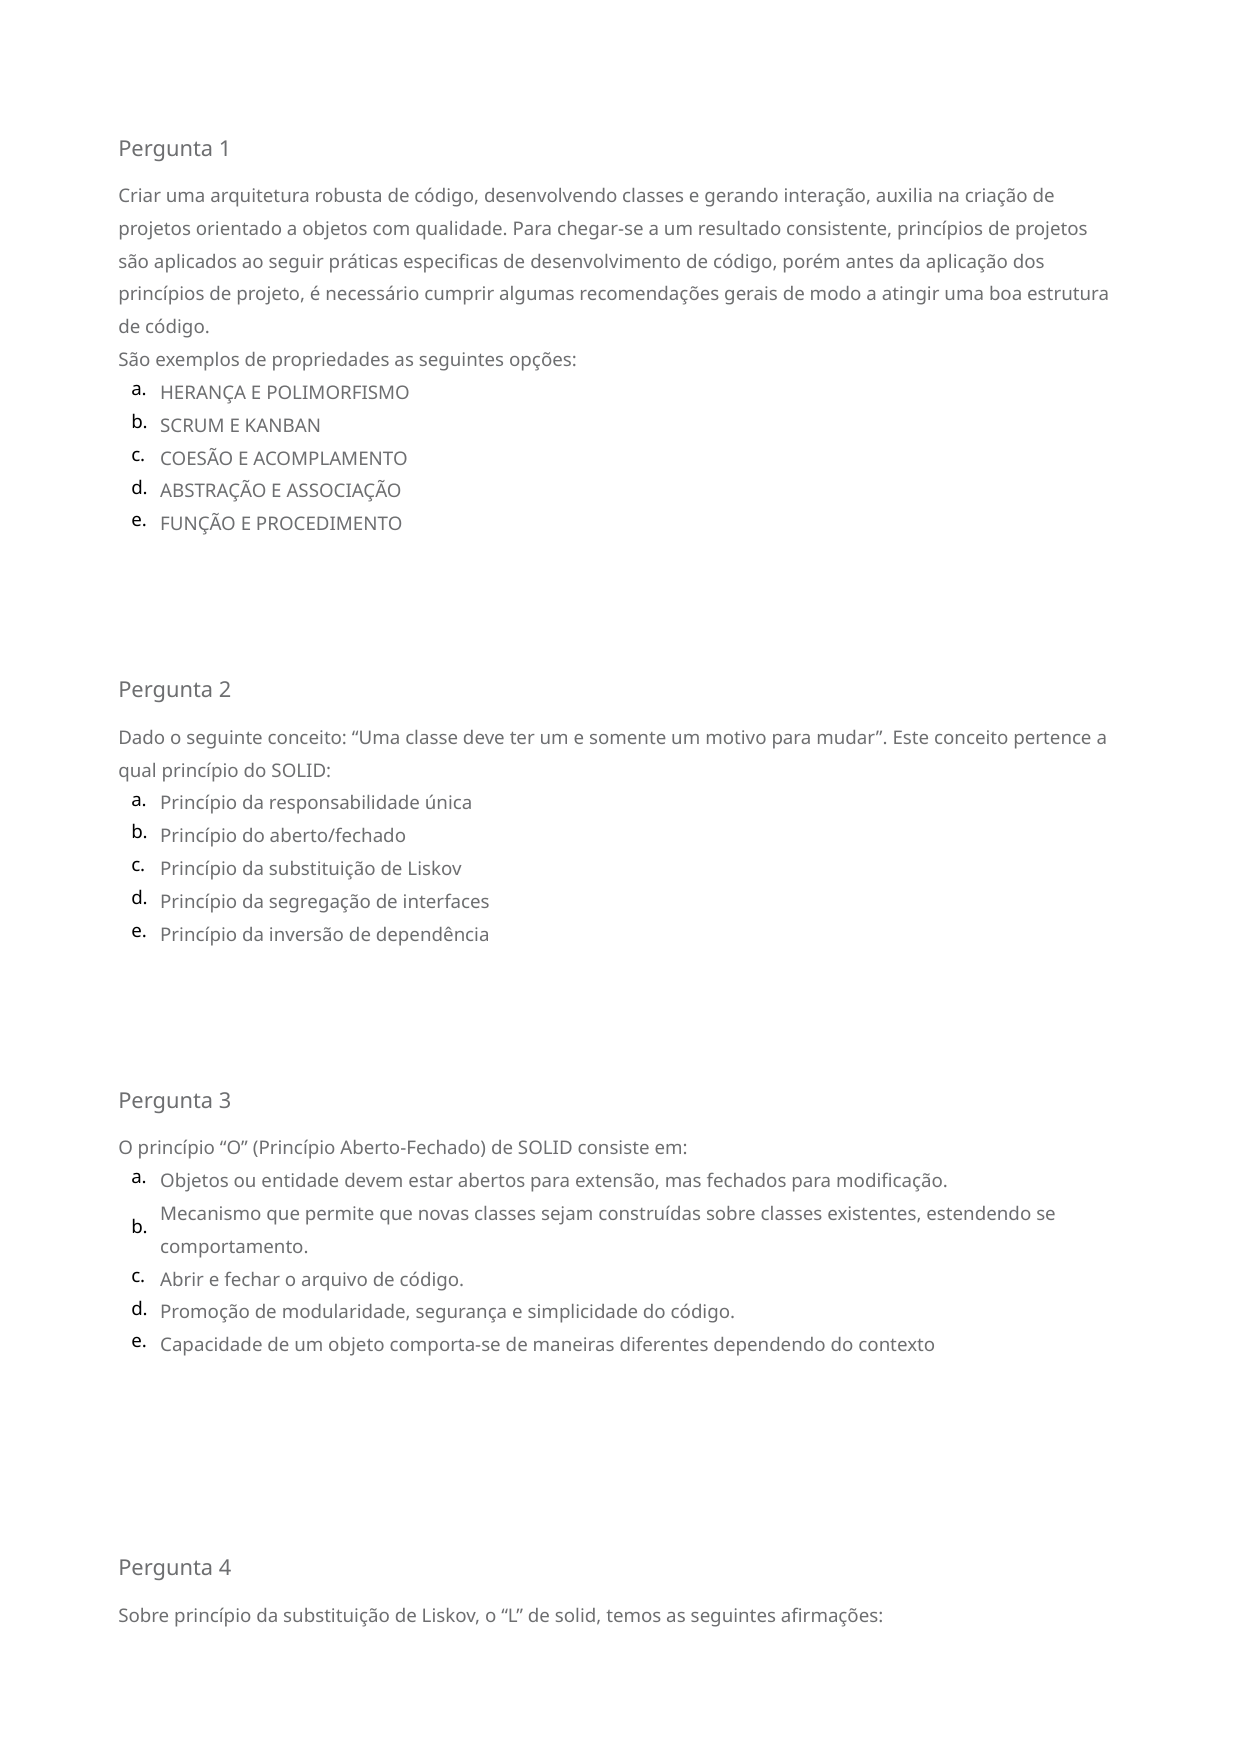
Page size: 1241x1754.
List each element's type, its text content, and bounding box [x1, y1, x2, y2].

table_cell COESÃO E ACOMPLAMENTO [160, 438, 438, 470]
table_header [118, 1160, 131, 1193]
table_cell Abrir e fechar o arquivo de código. [160, 1259, 1122, 1291]
table_cell Promoção de modularidade, segurança e simplicidade do código. [160, 1291, 1122, 1324]
table_header a. [131, 372, 160, 405]
table_cell [118, 1259, 131, 1291]
table_cell Capacidade de um objeto comporta-se de maneiras diferentes dependendo do contexto [160, 1324, 1122, 1357]
table_cell [118, 914, 131, 946]
text O princípio “O” (Princípio Aberto-Fechado) de SOLID consiste em: [118, 1127, 1122, 1160]
table_cell Princípio da substituição de Liskov [160, 848, 491, 881]
table_header HERANÇA E POLIMORFISMO [160, 372, 438, 405]
table_cell [118, 881, 131, 914]
table_header [118, 783, 131, 815]
table_cell Princípio da inversão de dependência [160, 914, 491, 946]
table_header a. [131, 783, 160, 815]
table_cell Princípio do aberto/fechado [160, 815, 491, 848]
table_cell Princípio da segregação de interfaces [160, 881, 491, 914]
table_cell FUNÇÃO E PROCEDIMENTO [160, 503, 438, 536]
table_cell Mecanismo que permite que novas classes sejam construídas sobre classes existentes, estendendo se comportamento. [160, 1193, 1122, 1258]
table_cell [118, 503, 131, 536]
table_cell c. [131, 438, 160, 470]
table_cell e. [131, 1324, 160, 1357]
table_cell c. [131, 1259, 160, 1291]
subtitle Pergunta 1 [118, 133, 1122, 162]
table_cell ABSTRAÇÃO E ASSOCIAÇÃO [160, 470, 438, 503]
table_cell d. [131, 470, 160, 503]
table_cell d. [131, 881, 160, 914]
subtitle Pergunta 2 [118, 674, 1122, 704]
table_cell d. [131, 1291, 160, 1324]
table_cell [118, 1324, 131, 1357]
subtitle Pergunta 4 [118, 1552, 1122, 1582]
table_cell [118, 438, 131, 470]
table_header Objetos ou entidade devem estar abertos para extensão, mas fechados para modificação. [160, 1160, 1122, 1193]
text Dado o seguinte conceito: “Uma classe deve ter um e somente um motivo para mudar”. Este conceito pertence a qual princípio do SOLID: [118, 717, 1122, 782]
table_cell c. [131, 848, 160, 881]
table_cell b. [131, 405, 160, 437]
text Criar uma arquitetura robusta de código, desenvolvendo classes e gerando interação, auxilia na criação de projetos orientado a objetos com qualidade. Para chegar-se a um resultado consistente, princípios de projetos são aplicados ao seguir práticas especificas de desenvolvimento de código, porém antes da aplicação dos princípios de projeto, é necessário cumprir algumas recomendações gerais de modo a atingir uma boa estrutura de código. [118, 175, 1122, 339]
table_cell [118, 1193, 131, 1258]
table_header [118, 372, 131, 405]
table_cell [118, 470, 131, 503]
table_header a. [131, 1160, 160, 1193]
table_cell e. [131, 503, 160, 536]
table_cell e. [131, 914, 160, 946]
table_cell SCRUM E KANBAN [160, 405, 438, 437]
table_cell b. [131, 1193, 160, 1258]
table_header Princípio da responsabilidade única [160, 783, 491, 815]
table_cell [118, 848, 131, 881]
table_cell [118, 815, 131, 848]
subtitle Pergunta 3 [118, 1085, 1122, 1115]
table_cell [118, 405, 131, 437]
table_cell [118, 1291, 131, 1324]
table_cell b. [131, 815, 160, 848]
text Sobre princípio da substituição de Liskov, o “L” de solid, temos as seguintes afirmações: [118, 1595, 1122, 1627]
text São exemplos de propriedades as seguintes opções: [118, 339, 1122, 372]
